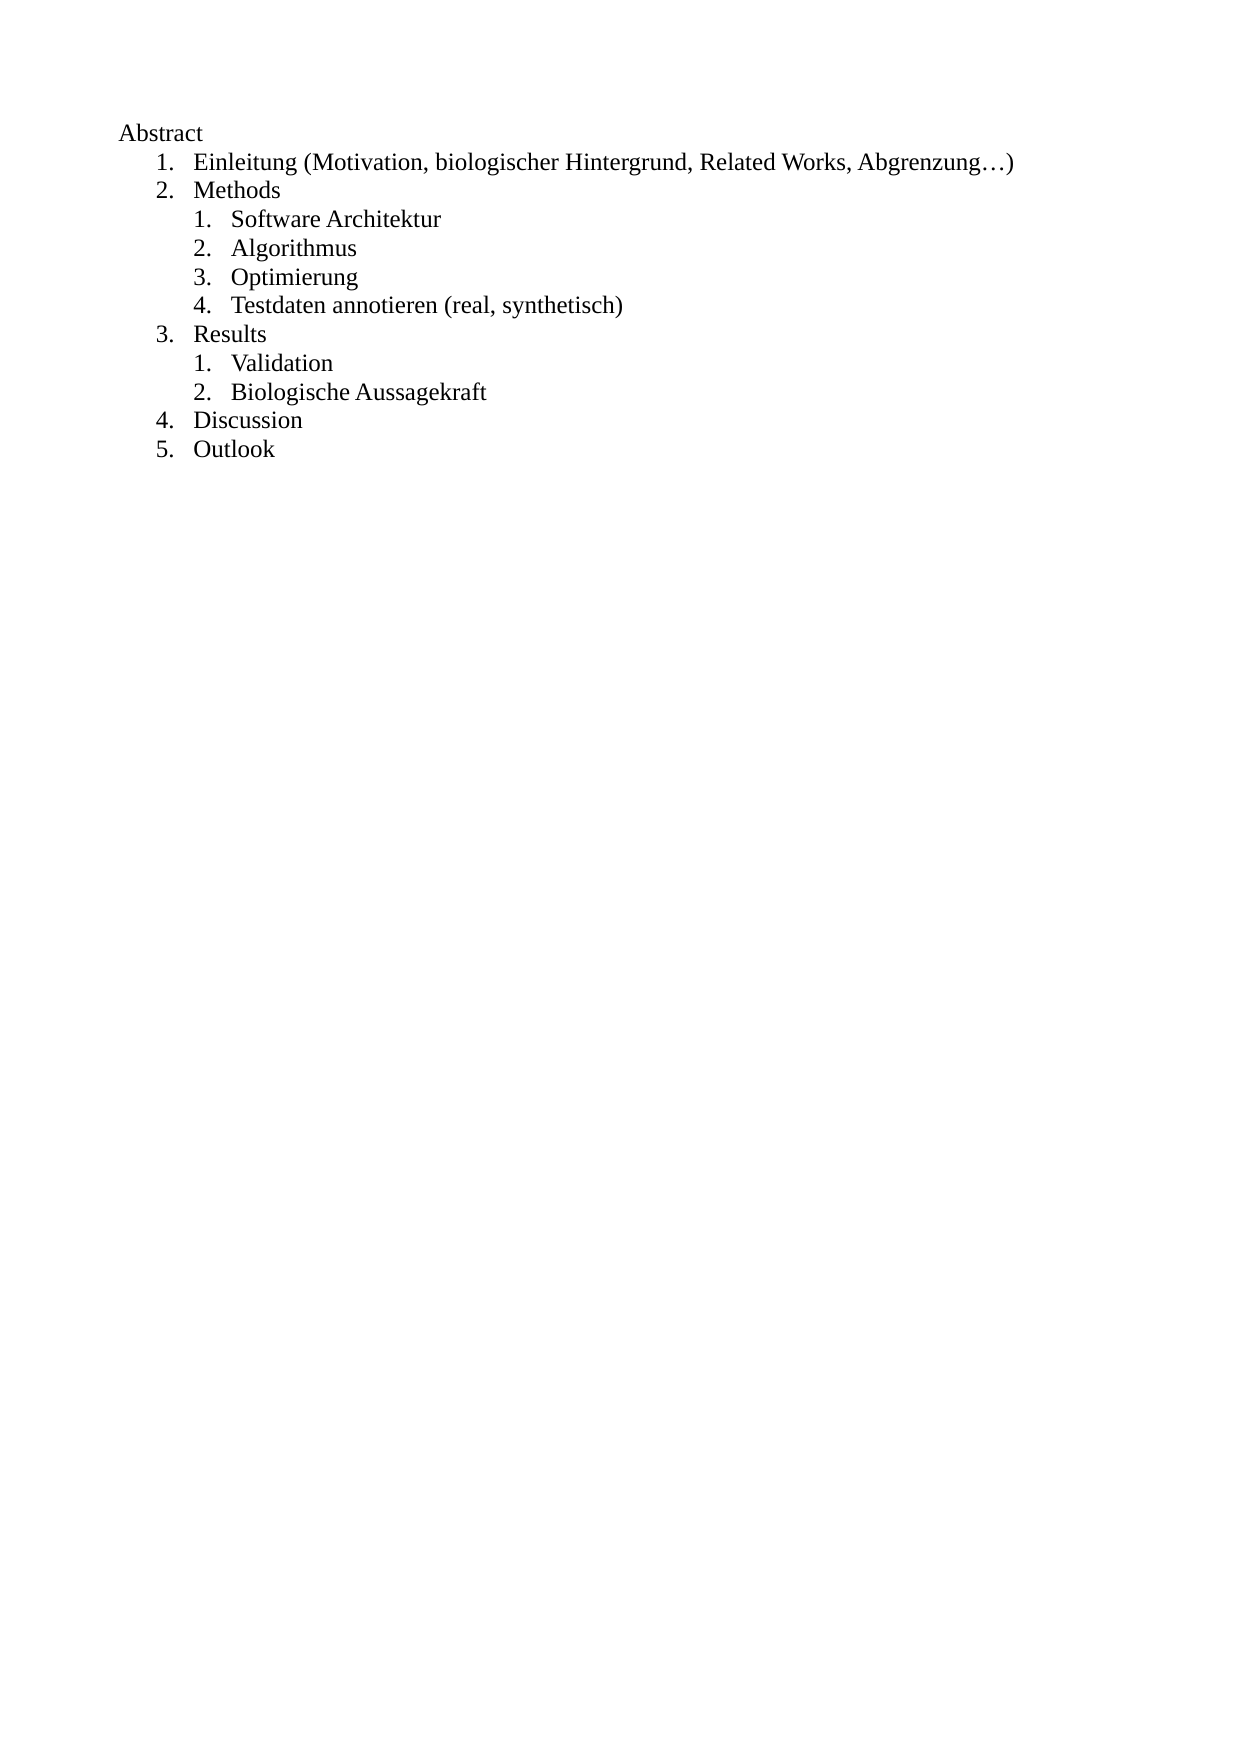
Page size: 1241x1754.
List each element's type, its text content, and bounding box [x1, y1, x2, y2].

list Methods [156, 176, 1122, 204]
list Einleitung (Motivation, biologischer Hintergrund, Related Works, Abgrenzung…) [156, 147, 1122, 176]
list Outlook [156, 434, 1122, 463]
list Discussion [156, 406, 1122, 434]
list Optimierung [193, 262, 1122, 291]
list Biologische Aussagekraft [193, 377, 1122, 406]
text Abstract [118, 118, 1122, 147]
list Algorithmus [193, 233, 1122, 262]
list Software Architektur [193, 204, 1122, 233]
list Testdaten annotieren (real, synthetisch) [193, 291, 1122, 319]
list Validation [193, 348, 1122, 377]
list Results [156, 319, 1122, 348]
